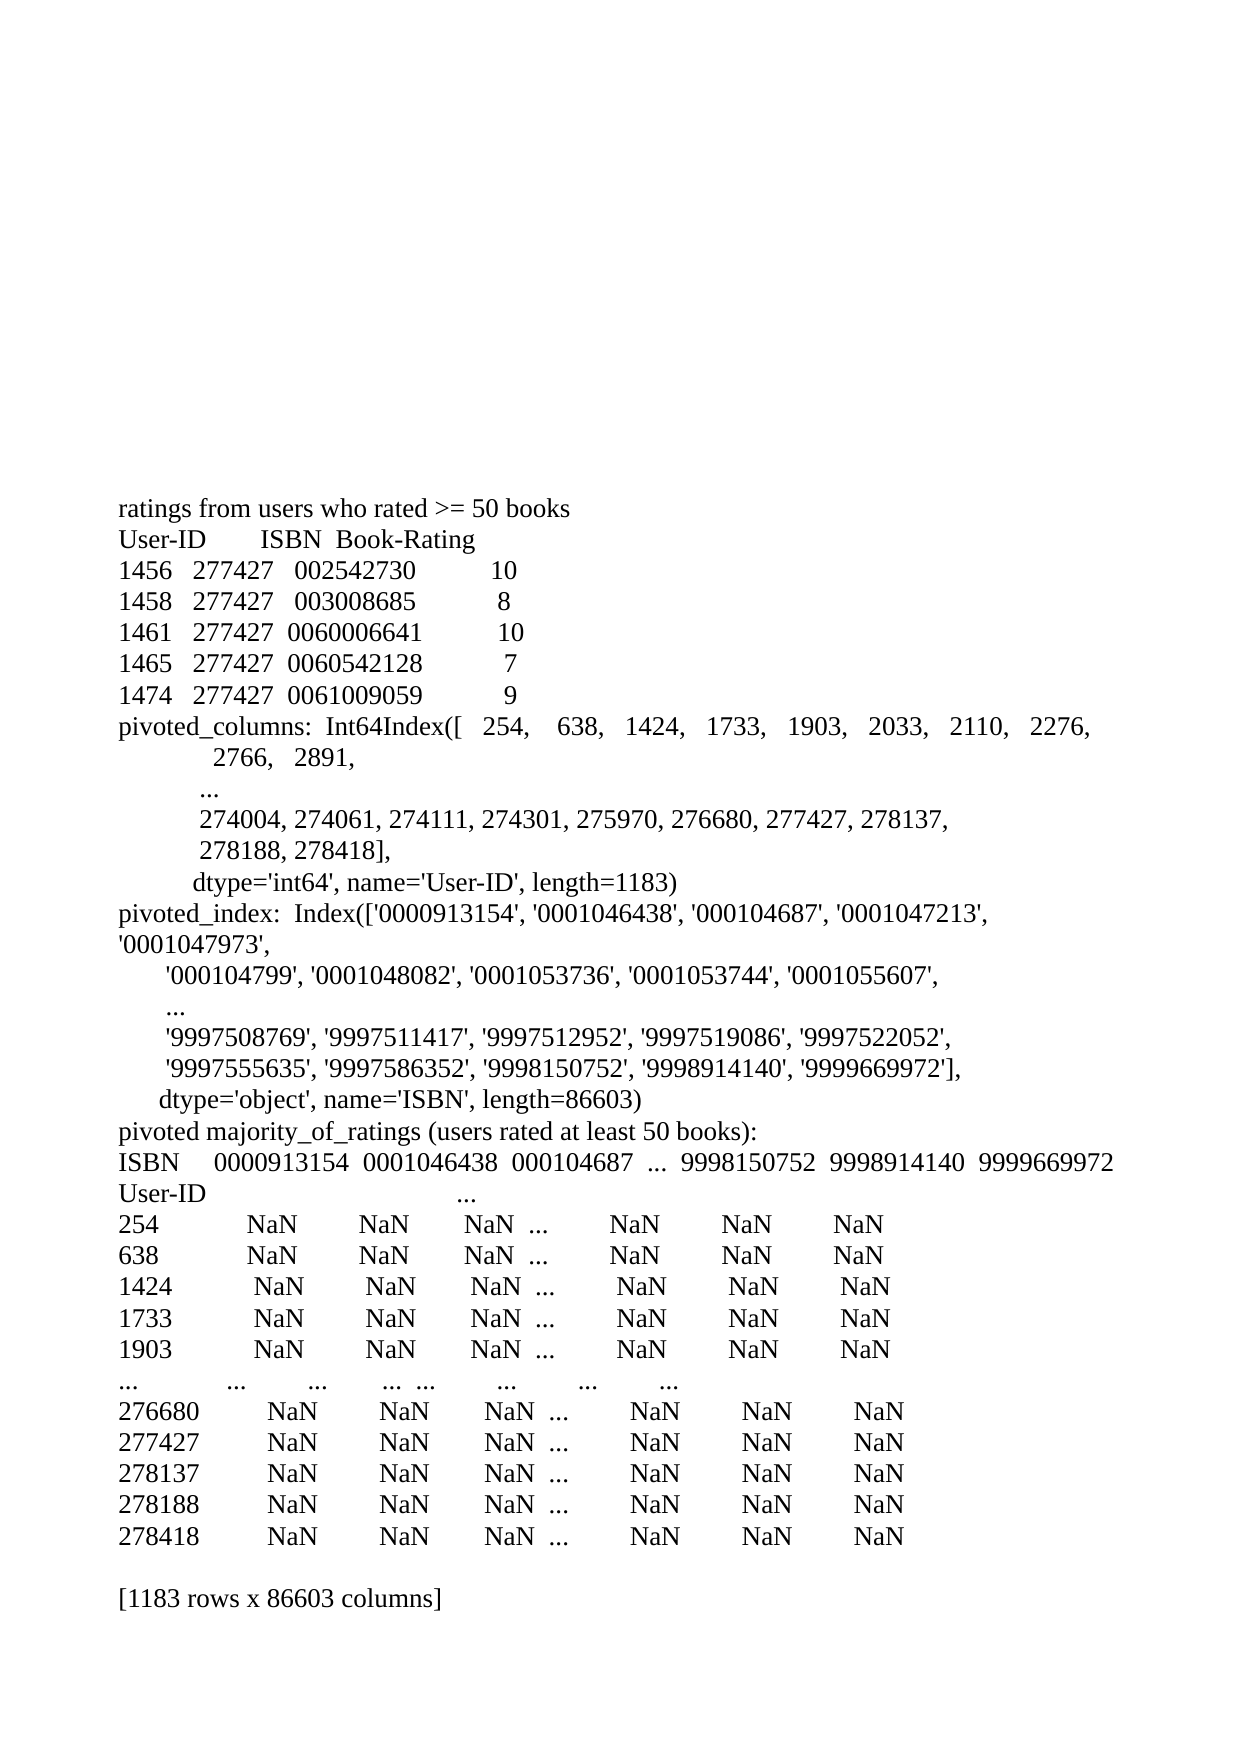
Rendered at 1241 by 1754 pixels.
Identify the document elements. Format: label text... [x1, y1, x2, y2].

text '000104799', '0001048082', '0001053736', '0001053744', '0001055607', [118, 959, 1122, 990]
text pivoted majority_of_ratings (users rated at least 50 books): [118, 1115, 1122, 1146]
text 278137 NaN NaN NaN ... NaN NaN NaN [118, 1457, 1122, 1488]
text User-ID ... [118, 1177, 1122, 1208]
text 278188 NaN NaN NaN ... NaN NaN NaN [118, 1488, 1122, 1520]
text ... ... ... ... ... ... ... ... [118, 1364, 1122, 1395]
text dtype='object', name='ISBN', length=86603) [118, 1084, 1122, 1115]
text ... [118, 990, 1122, 1021]
text '9997508769', '9997511417', '9997512952', '9997519086', '9997522052', [118, 1021, 1122, 1052]
text 254 NaN NaN NaN ... NaN NaN NaN [118, 1208, 1122, 1239]
text 274004, 274061, 274111, 274301, 275970, 276680, 277427, 278137, [118, 803, 1122, 834]
text pivoted_columns: Int64Index([ 254, 638, 1424, 1733, 1903, 2033, 2110, 2276, [118, 710, 1122, 741]
text User-ID ISBN Book-Rating [118, 523, 1122, 554]
text ... [118, 772, 1122, 803]
text 1474 277427 0061009059 9 [118, 679, 1122, 710]
text 1733 NaN NaN NaN ... NaN NaN NaN [118, 1302, 1122, 1333]
text 278418 NaN NaN NaN ... NaN NaN NaN [118, 1520, 1122, 1551]
text 1458 277427 003008685 8 [118, 585, 1122, 616]
text '9997555635', '9997586352', '9998150752', '9998914140', '9999669972'], [118, 1052, 1122, 1084]
text 1461 277427 0060006641 10 [118, 616, 1122, 648]
text 1903 NaN NaN NaN ... NaN NaN NaN [118, 1333, 1122, 1364]
text 1456 277427 002542730 10 [118, 554, 1122, 585]
text 1465 277427 0060542128 7 [118, 648, 1122, 679]
text 277427 NaN NaN NaN ... NaN NaN NaN [118, 1426, 1122, 1457]
text [1183 rows x 86603 columns] [118, 1582, 1122, 1613]
text 1424 NaN NaN NaN ... NaN NaN NaN [118, 1271, 1122, 1302]
text 276680 NaN NaN NaN ... NaN NaN NaN [118, 1395, 1122, 1426]
text ISBN 0000913154 0001046438 000104687 ... 9998150752 9998914140 9999669972 [118, 1146, 1122, 1177]
text 278188, 278418], [118, 834, 1122, 866]
text dtype='int64', name='User-ID', length=1183) [118, 866, 1122, 897]
text ratings from users who rated >= 50 books [118, 492, 1122, 523]
text 638 NaN NaN NaN ... NaN NaN NaN [118, 1239, 1122, 1271]
text pivoted_index: Index(['0000913154', '0001046438', '000104687', '0001047213', '0001047973', [118, 897, 1122, 959]
text 2766, 2891, [118, 741, 1122, 772]
